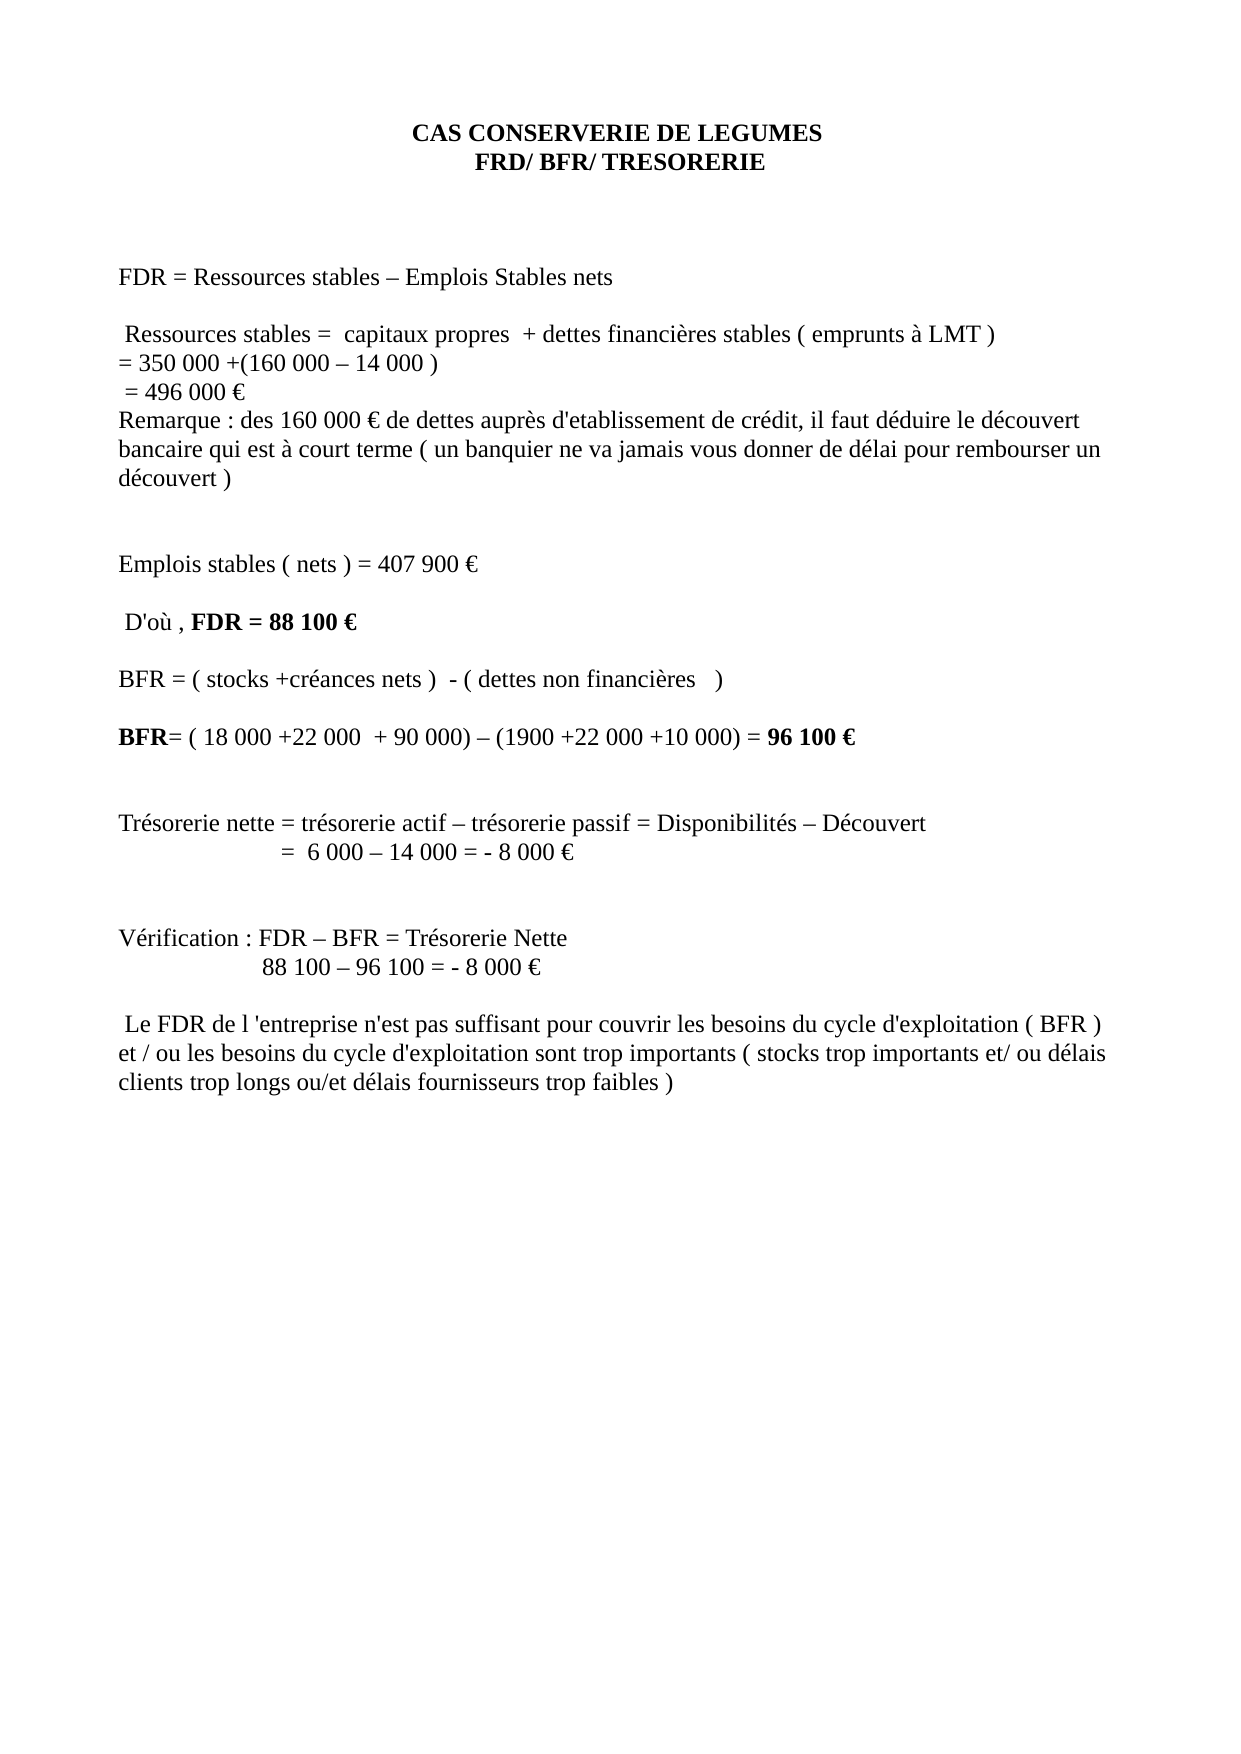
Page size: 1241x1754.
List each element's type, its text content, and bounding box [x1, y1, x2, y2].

text Le FDR de l 'entreprise n'est pas suffisant pour couvrir les besoins du cycle d'exploitation ( BFR ) [118, 1009, 1122, 1038]
text FDR = Ressources stables – Emplois Stables nets [118, 262, 1122, 291]
text = 496 000 € [118, 377, 1122, 406]
text Remarque : des 160 000 € de dettes auprès d'etablissement de crédit, il faut déduire le découvert bancaire qui est à court terme ( un banquier ne va jamais vous donner de délai pour rembourser un découvert ) [118, 406, 1122, 492]
text et / ou les besoins du cycle d'exploitation sont trop importants ( stocks trop importants et/ ou délais clients trop longs ou/et délais fournisseurs trop faibles ) [118, 1038, 1122, 1096]
text D'où , FDR = 88 100 € [118, 607, 1122, 636]
text FRD/ BFR/ TRESORERIE [118, 147, 1122, 176]
text = 350 000 +(160 000 – 14 000 ) [118, 348, 1122, 377]
text Vérification : FDR – BFR = Trésorerie Nette [118, 923, 1122, 952]
text 88 100 – 96 100 = - 8 000 € [118, 952, 1122, 981]
text BFR= ( 18 000 +22 000 + 90 000) – (1900 +22 000 +10 000) = 96 100 € [118, 722, 1122, 751]
text Trésorerie nette = trésorerie actif – trésorerie passif = Disponibilités – Découvert [118, 808, 1122, 837]
text Ressources stables = capitaux propres + dettes financières stables ( emprunts à LMT ) [118, 319, 1122, 348]
text CAS CONSERVERIE DE LEGUMES [118, 118, 1122, 147]
text Emplois stables ( nets ) = 407 900 € [118, 549, 1122, 578]
text BFR = ( stocks +créances nets ) - ( dettes non financières ) [118, 664, 1122, 693]
text = 6 000 – 14 000 = - 8 000 € [118, 837, 1122, 866]
